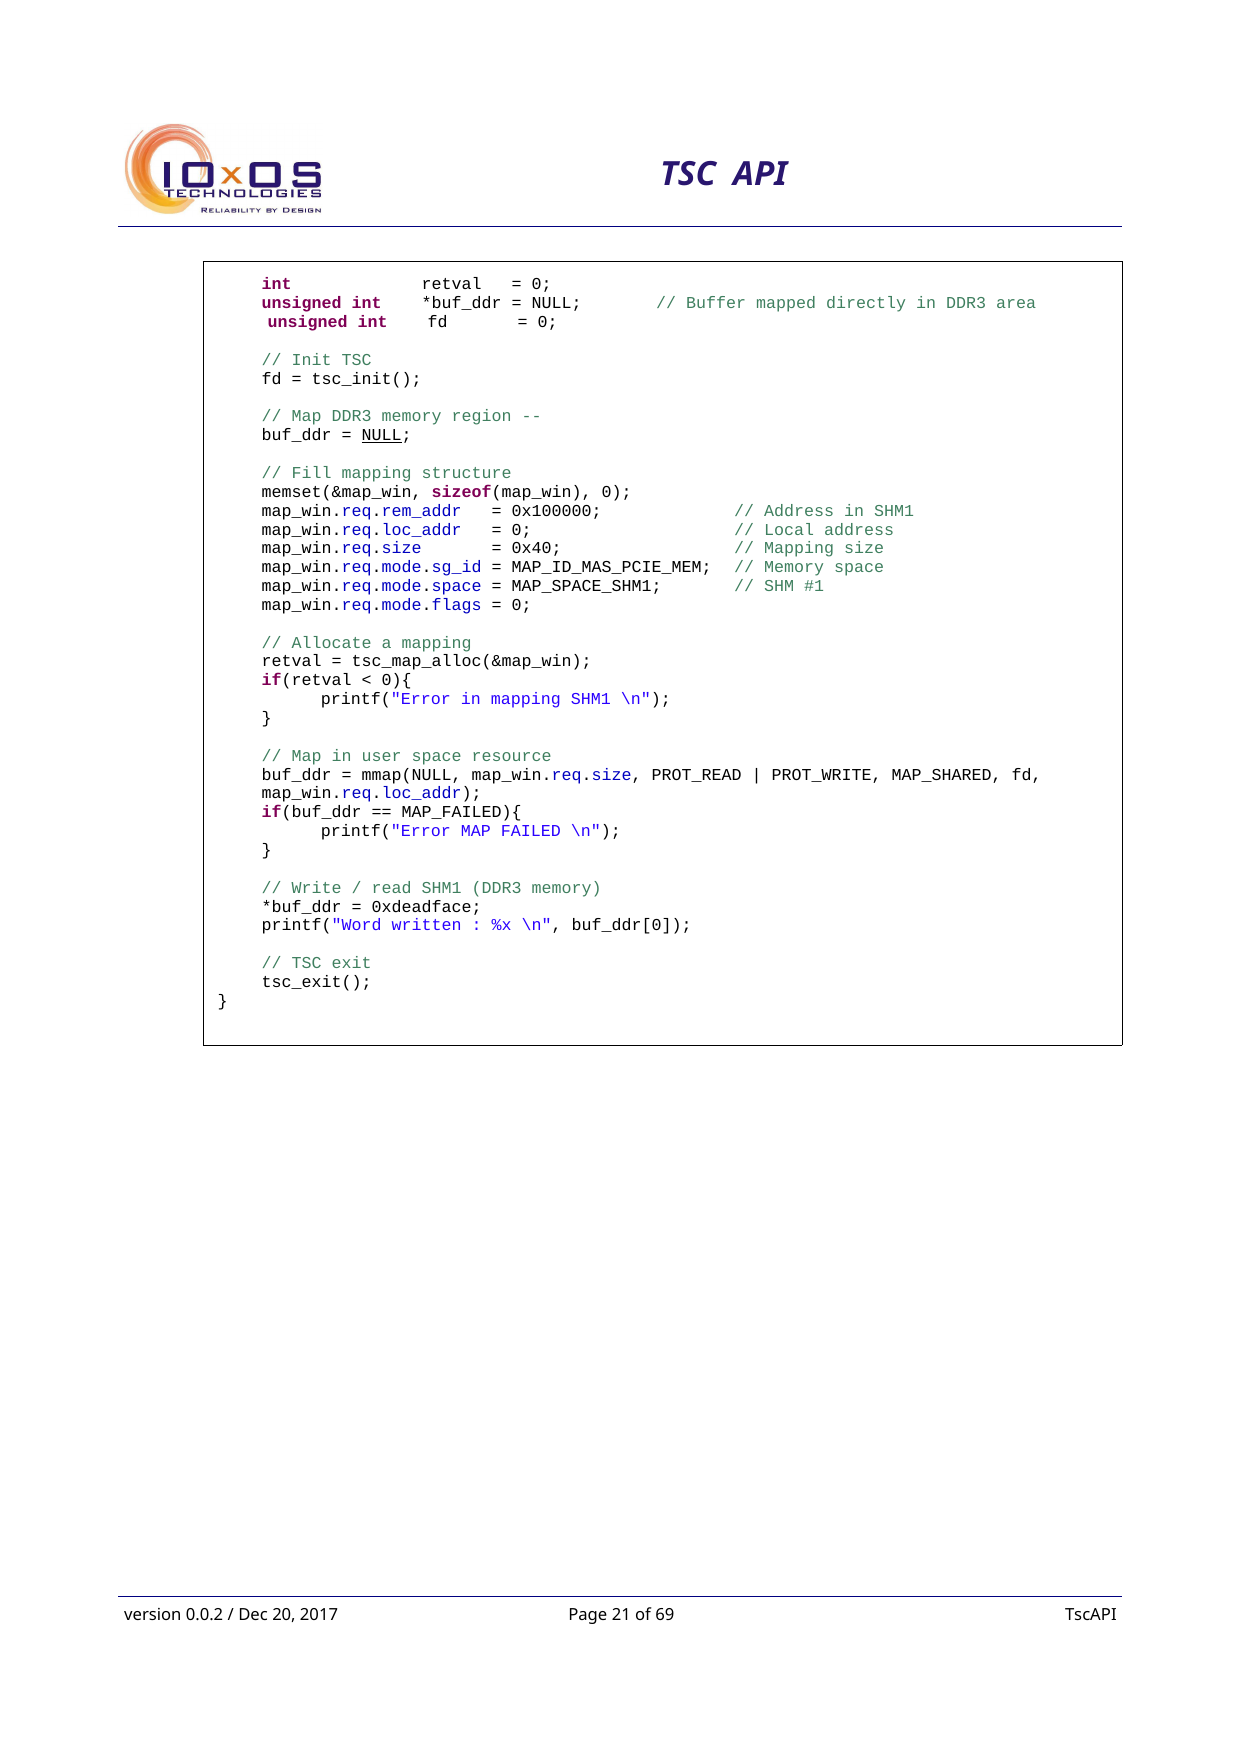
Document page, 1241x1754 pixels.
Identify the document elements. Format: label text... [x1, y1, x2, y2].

text map_win.req.size = 0x40; // Mapping size [204, 525, 1122, 544]
text // Write / read SHM1 (DDR3 memory) [204, 864, 1122, 883]
text printf("Error in mapping SHM1 \n"); [204, 676, 1122, 695]
text unsigned int fd = 0; [204, 299, 1122, 332]
text printf("Error MAP FAILED \n"); [204, 808, 1122, 827]
text buf_ddr = mmap(NULL, map_win.req.size, PROT_READ | PROT_WRITE, MAP_SHARED, fd, map_win.req.loc_addr); [204, 751, 1122, 789]
text map_win.req.mode.space = MAP_SPACE_SHM1; // SHM #1 [204, 563, 1122, 582]
text } [204, 695, 1122, 728]
text // Map in user space resource [204, 732, 1122, 751]
text map_win.req.mode.sg_id = MAP_ID_MAS_PCIE_MEM; // Memory space [204, 544, 1122, 563]
text } [204, 827, 1122, 860]
text memset(&map_win, sizeof(map_win), 0); [204, 468, 1122, 487]
text // Map DDR3 memory region -- [204, 393, 1122, 412]
text fd = tsc_init(); [204, 355, 1122, 389]
text // Init TSC [204, 336, 1122, 355]
text if(buf_ddr == MAP_FAILED){ [204, 789, 1122, 808]
text } [204, 977, 1122, 1011]
text *buf_ddr = 0xdeadface; [204, 883, 1122, 902]
text printf("Word written : %x \n", buf_ddr[0]); [204, 902, 1122, 936]
picture [123, 123, 323, 217]
text retval = tsc_map_alloc(&map_win); [204, 638, 1122, 657]
text int retval = 0; [204, 262, 1122, 280]
text // TSC exit [204, 940, 1122, 959]
text unsigned int *buf_ddr = NULL; // Buffer mapped directly in DDR3 area [204, 280, 1122, 299]
text map_win.req.mode.flags = 0; [204, 582, 1122, 615]
text map_win.req.rem_addr = 0x100000; // Address in SHM1 [204, 487, 1122, 506]
text // Fill mapping structure [204, 449, 1122, 468]
text if(retval < 0){ [204, 657, 1122, 676]
text // Allocate a mapping [204, 619, 1122, 638]
text buf_ddr = NULL; [204, 412, 1122, 446]
text map_win.req.loc_addr = 0; // Local address [204, 506, 1122, 525]
text tsc_exit(); [204, 959, 1122, 977]
